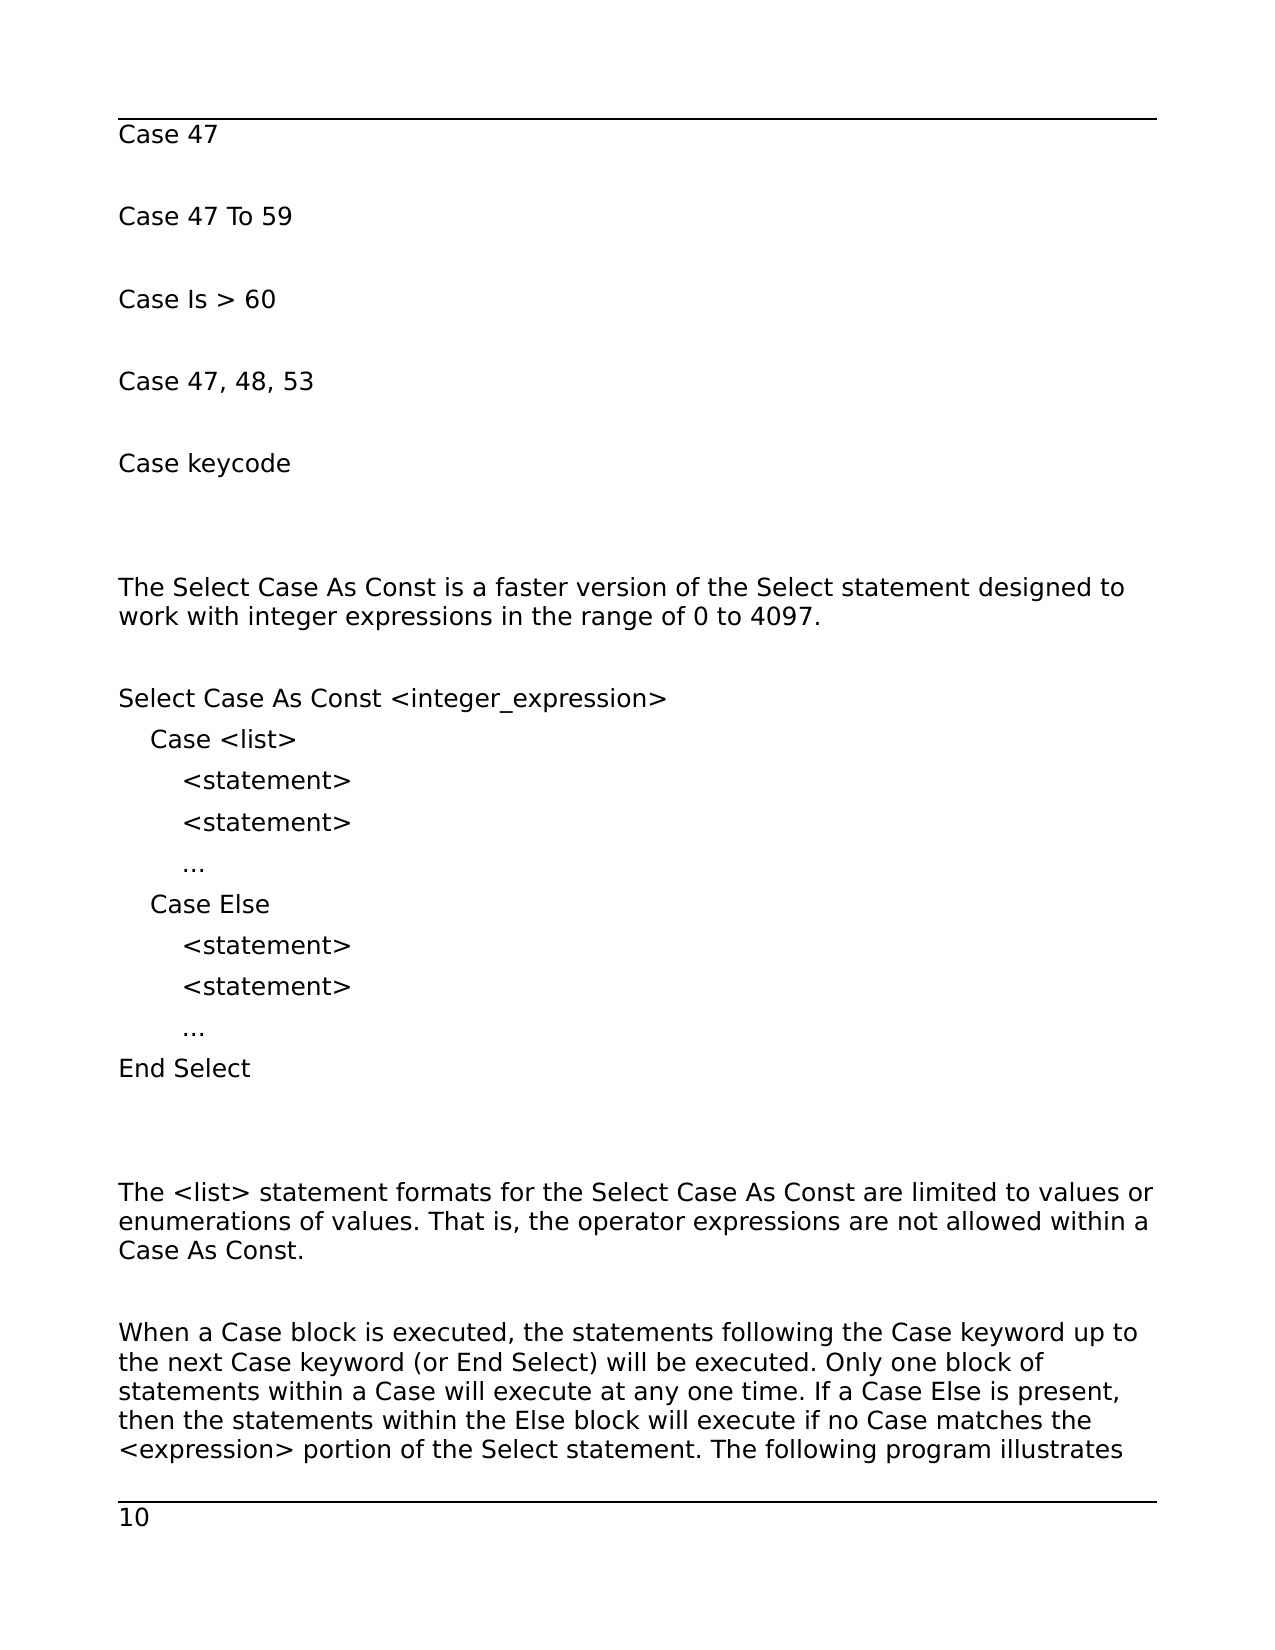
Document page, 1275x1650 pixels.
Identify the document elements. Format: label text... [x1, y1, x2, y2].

text Case 47 To 59 [118, 202, 1157, 232]
text Case <list> [118, 725, 1157, 754]
text Case 47 [118, 120, 1157, 149]
text Case 47, 48, 53 [118, 367, 1157, 396]
text End Select [118, 1054, 1157, 1084]
text The <list> statement formats for the Select Case As Const are limited to values or enumerations of values. That is, the operator expressions are not allowed within a Case As Const. [118, 1178, 1157, 1266]
text Case keycode [118, 449, 1157, 478]
text Case Is > 60 [118, 285, 1157, 314]
text The Select Case As Const is a faster version of the Select statement designed to work with integer expressions in the range of 0 to 4097. [118, 573, 1157, 631]
text ... [118, 1013, 1157, 1043]
text <statement> [118, 972, 1157, 1001]
text When a Case block is executed, the statements following the Case keyword up to the next Case keyword (or End Select) will be executed. Only one block of statements within a Case will execute at any one time. If a Case Else is present, then the statements within the Else block will execute if no Case matches the <expression> portion of the Select statement. The following program illustrates [118, 1319, 1157, 1464]
text <statement> [118, 767, 1157, 796]
text <statement> [118, 931, 1157, 960]
text ... [118, 849, 1157, 878]
text Case Else [118, 890, 1157, 919]
text Select Case As Const <integer_expression> [118, 684, 1157, 713]
text <statement> [118, 808, 1157, 837]
